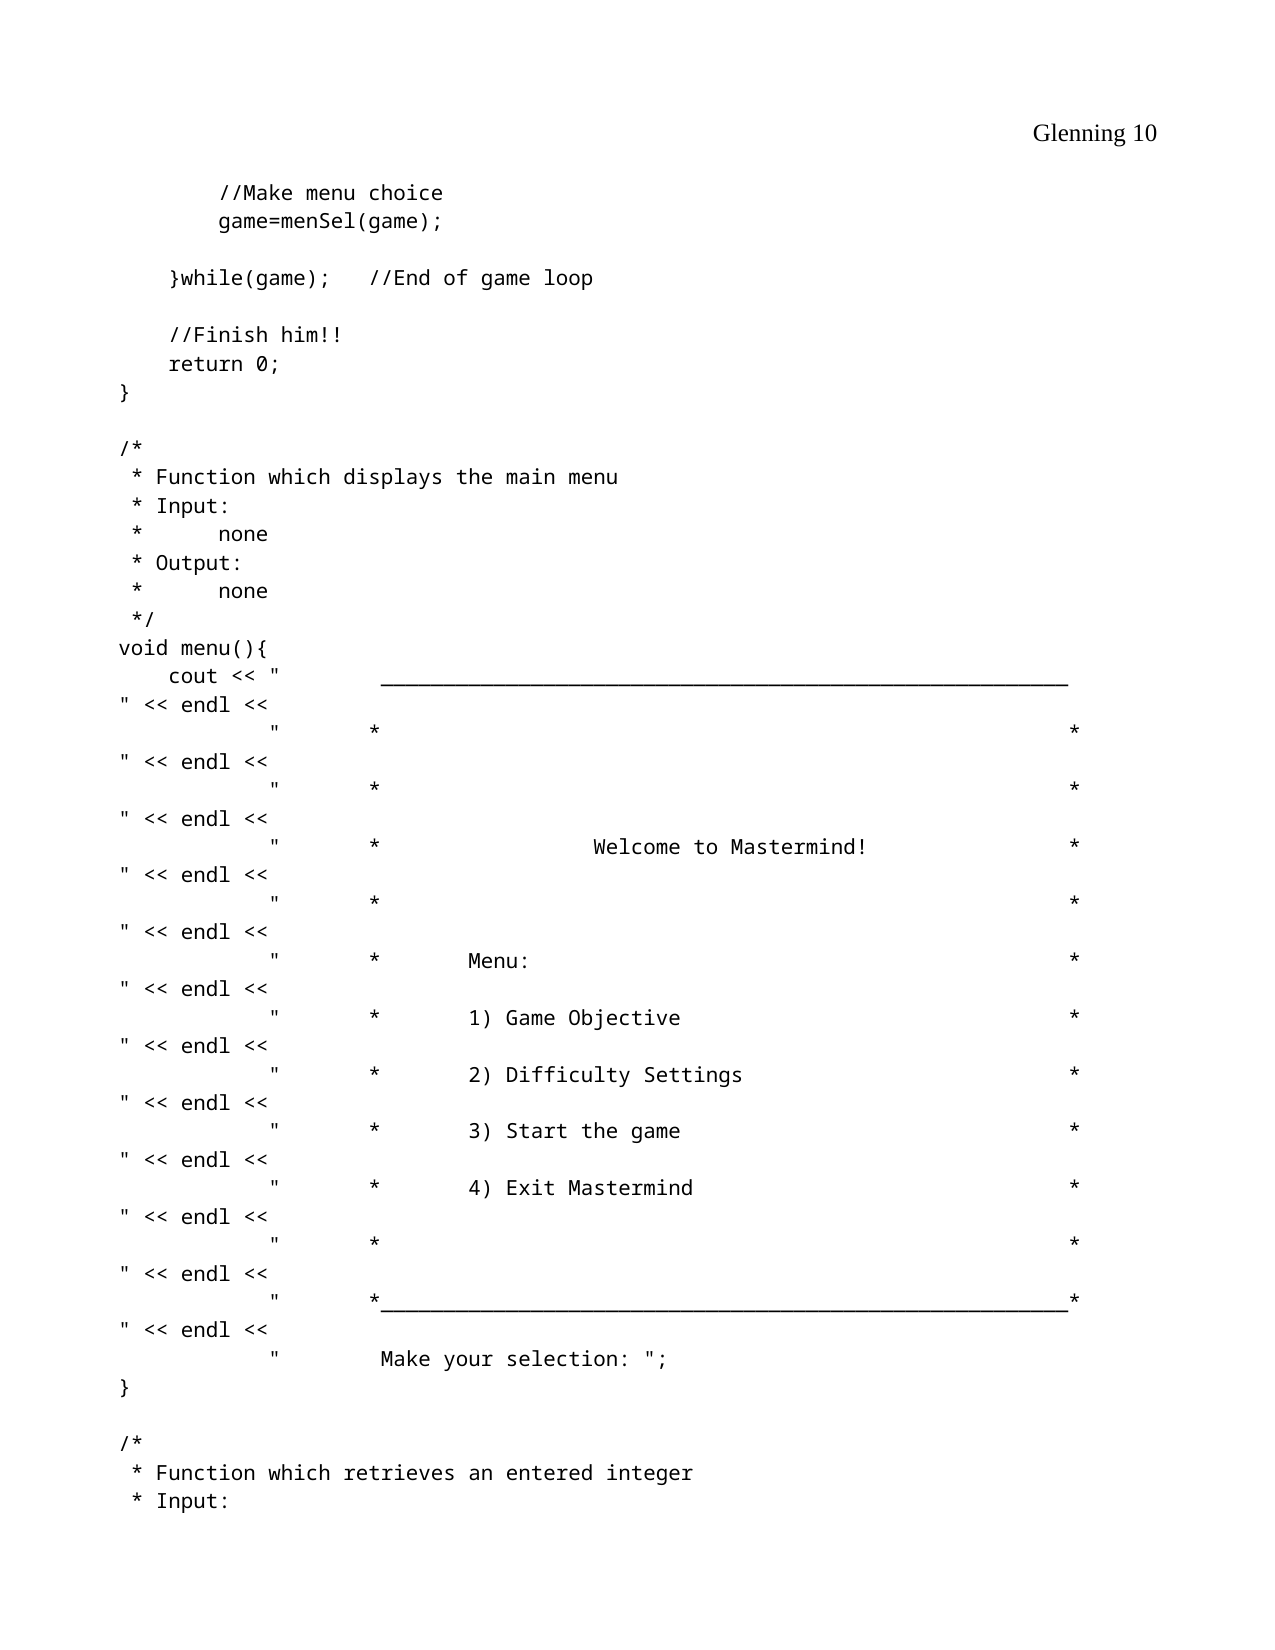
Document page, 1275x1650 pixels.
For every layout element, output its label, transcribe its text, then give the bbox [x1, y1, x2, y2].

text " * * " << endl << [118, 718, 1157, 775]
text * Function which displays the main menu [118, 462, 1157, 491]
text " * * " << endl << [118, 775, 1157, 832]
text } [118, 1372, 1157, 1401]
text return 0; [118, 349, 1157, 377]
text /* [118, 1429, 1157, 1458]
text " * 1) Game Objective * " << endl << [118, 1003, 1157, 1060]
text //Make menu choice [118, 178, 1157, 207]
text * Function which retrieves an entered integer [118, 1458, 1157, 1486]
text cout << " _______________________________________________________ " << endl << [118, 662, 1157, 718]
text * Output: [118, 548, 1157, 576]
text * Input: [118, 491, 1157, 519]
text void menu(){ [118, 633, 1157, 662]
text " * 3) Start the game * " << endl << [118, 1117, 1157, 1173]
text " *_______________________________________________________* " << endl << [118, 1287, 1157, 1344]
text }while(game); //End of game loop [118, 263, 1157, 292]
text */ [118, 605, 1157, 633]
text " * 4) Exit Mastermind * " << endl << [118, 1173, 1157, 1230]
text " * * " << endl << [118, 889, 1157, 946]
text " * Menu: * " << endl << [118, 946, 1157, 1003]
text " * 2) Difficulty Settings * " << endl << [118, 1060, 1157, 1117]
text //Finish him!! [118, 320, 1157, 349]
text " * Welcome to Mastermind! * " << endl << [118, 832, 1157, 889]
text " Make your selection: "; [118, 1344, 1157, 1372]
text /* [118, 434, 1157, 462]
text " * * " << endl << [118, 1230, 1157, 1287]
text } [118, 377, 1157, 406]
text * Input: [118, 1486, 1157, 1515]
text * none [118, 576, 1157, 605]
text * none [118, 519, 1157, 548]
text game=menSel(game); [118, 207, 1157, 235]
